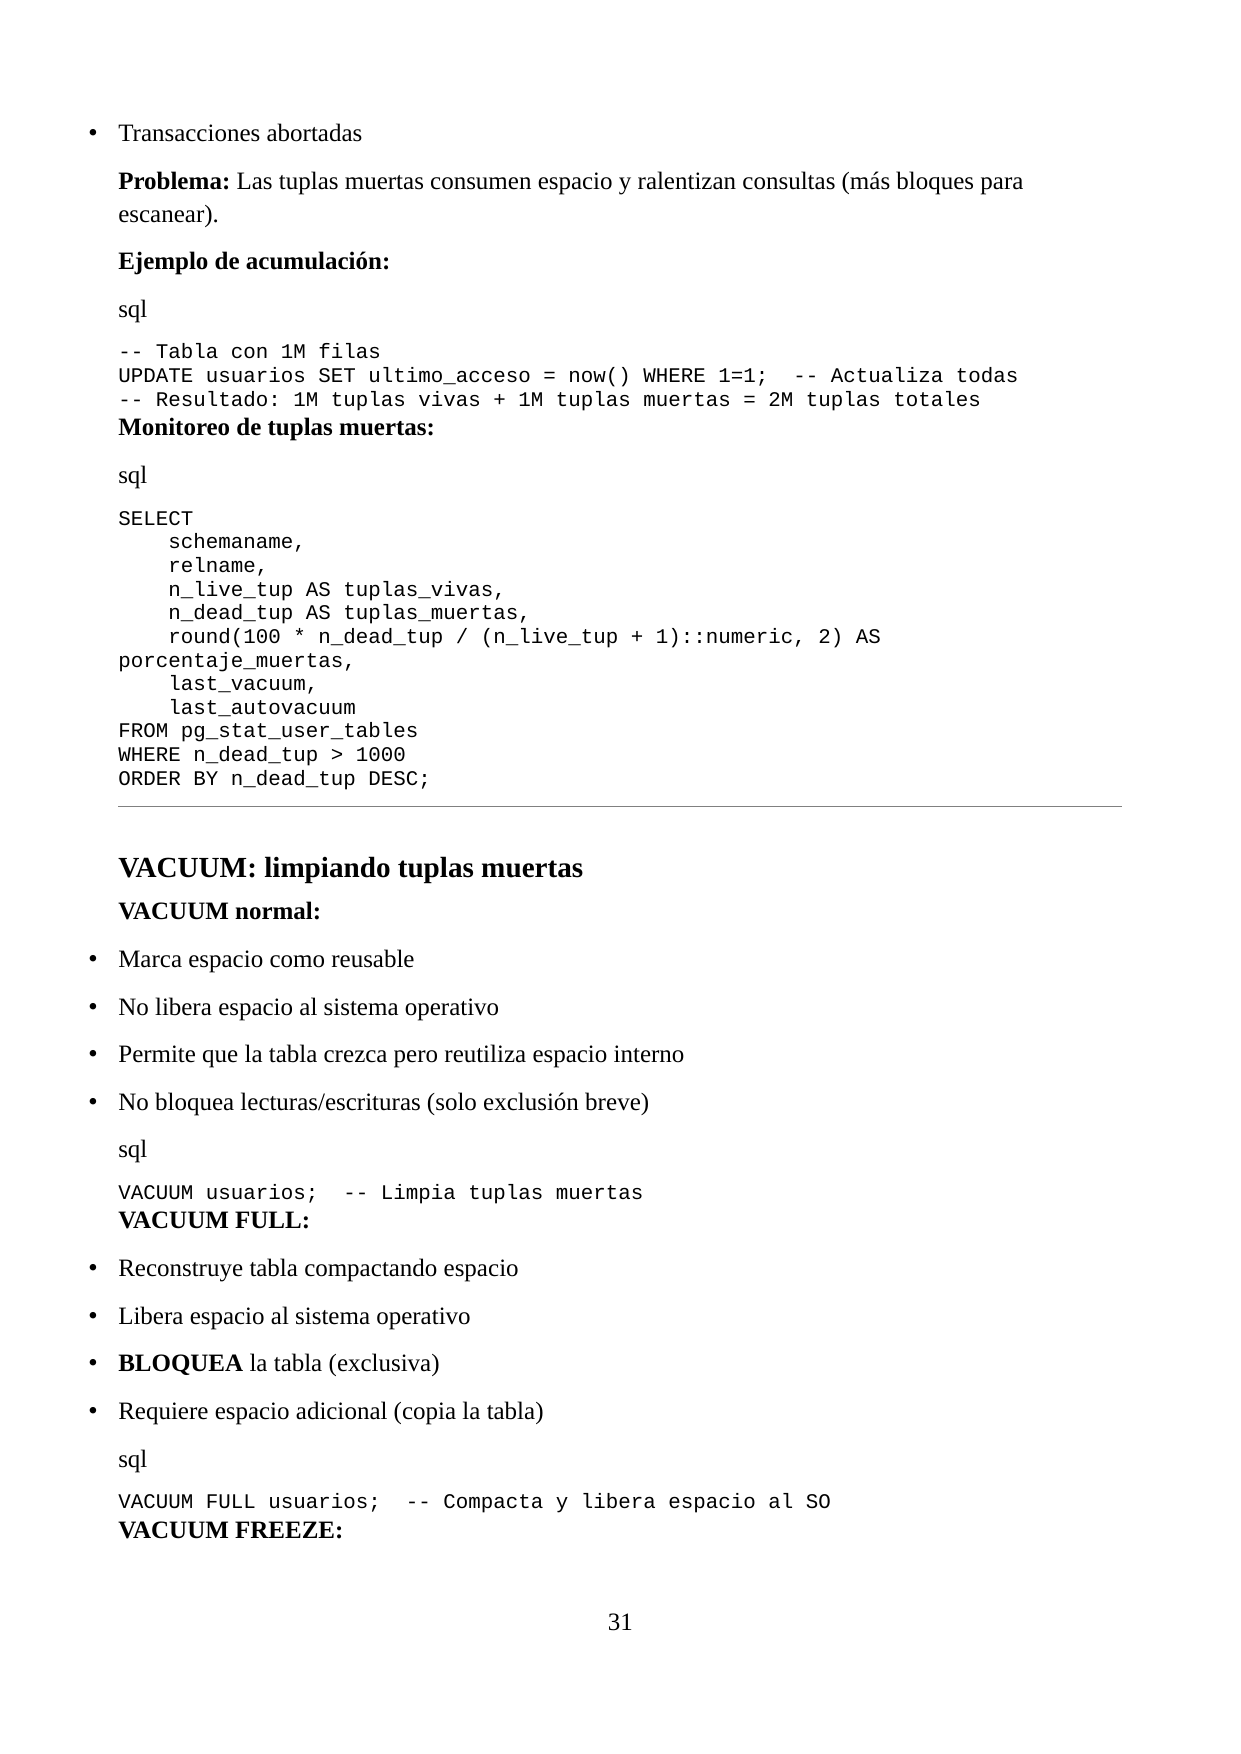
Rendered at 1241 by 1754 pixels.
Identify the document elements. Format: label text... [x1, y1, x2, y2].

text Ejemplo de acumulación: [118, 246, 1122, 275]
text sql [118, 294, 1122, 323]
text round(100 * n_dead_tup / (n_live_tup + 1)::numeric, 2) AS porcentaje_muertas, [118, 626, 1122, 673]
text last_vacuum, [118, 673, 1122, 697]
text Problema: Las tuplas muertas consumen espacio y ralentizan consultas (más bloques para escanear). [118, 166, 1122, 227]
text VACUUM FREEZE: [118, 1515, 1122, 1544]
list Marca espacio como reusable [118, 944, 1122, 973]
text sql [118, 1134, 1122, 1163]
text UPDATE usuarios SET ultimo_acceso = now() WHERE 1=1; -- Actualiza todas [118, 365, 1122, 389]
text -- Tabla con 1M filas [118, 342, 1122, 365]
text VACUUM normal: [118, 896, 1122, 925]
text last_autovacuum [118, 697, 1122, 721]
text VACUUM FULL: [118, 1206, 1122, 1234]
text WHERE n_dead_tup > 1000 [118, 744, 1122, 768]
text relname, [118, 555, 1122, 579]
list Transacciones abortadas [118, 118, 1122, 147]
list Permite que la tabla crezca pero reutiliza espacio interno [118, 1039, 1122, 1068]
text Monitoreo de tuplas muertas: [118, 412, 1122, 441]
list Requiere espacio adicional (copia la tabla) [118, 1396, 1122, 1425]
subtitle VACUUM: limpiando tuplas muertas [118, 850, 1122, 884]
text sql [118, 1444, 1122, 1472]
text n_live_tup AS tuplas_vivas, [118, 579, 1122, 602]
text sql [118, 460, 1122, 489]
text VACUUM usuarios; -- Limpia tuplas muertas [118, 1182, 1122, 1206]
text ORDER BY n_dead_tup DESC; [118, 768, 1122, 791]
list Reconstruye tabla compactando espacio [118, 1253, 1122, 1282]
list BLOQUEA la tabla (exclusiva) [118, 1348, 1122, 1377]
text schemaname, [118, 531, 1122, 555]
text n_dead_tup AS tuplas_muertas, [118, 602, 1122, 626]
text SELECT [118, 508, 1122, 531]
list No bloquea lecturas/escrituras (solo exclusión breve) [118, 1087, 1122, 1116]
text VACUUM FULL usuarios; -- Compacta y libera espacio al SO [118, 1491, 1122, 1515]
text -- Resultado: 1M tuplas vivas + 1M tuplas muertas = 2M tuplas totales [118, 389, 1122, 412]
text FROM pg_stat_user_tables [118, 721, 1122, 744]
list Libera espacio al sistema operativo [118, 1301, 1122, 1329]
list No libera espacio al sistema operativo [118, 992, 1122, 1020]
